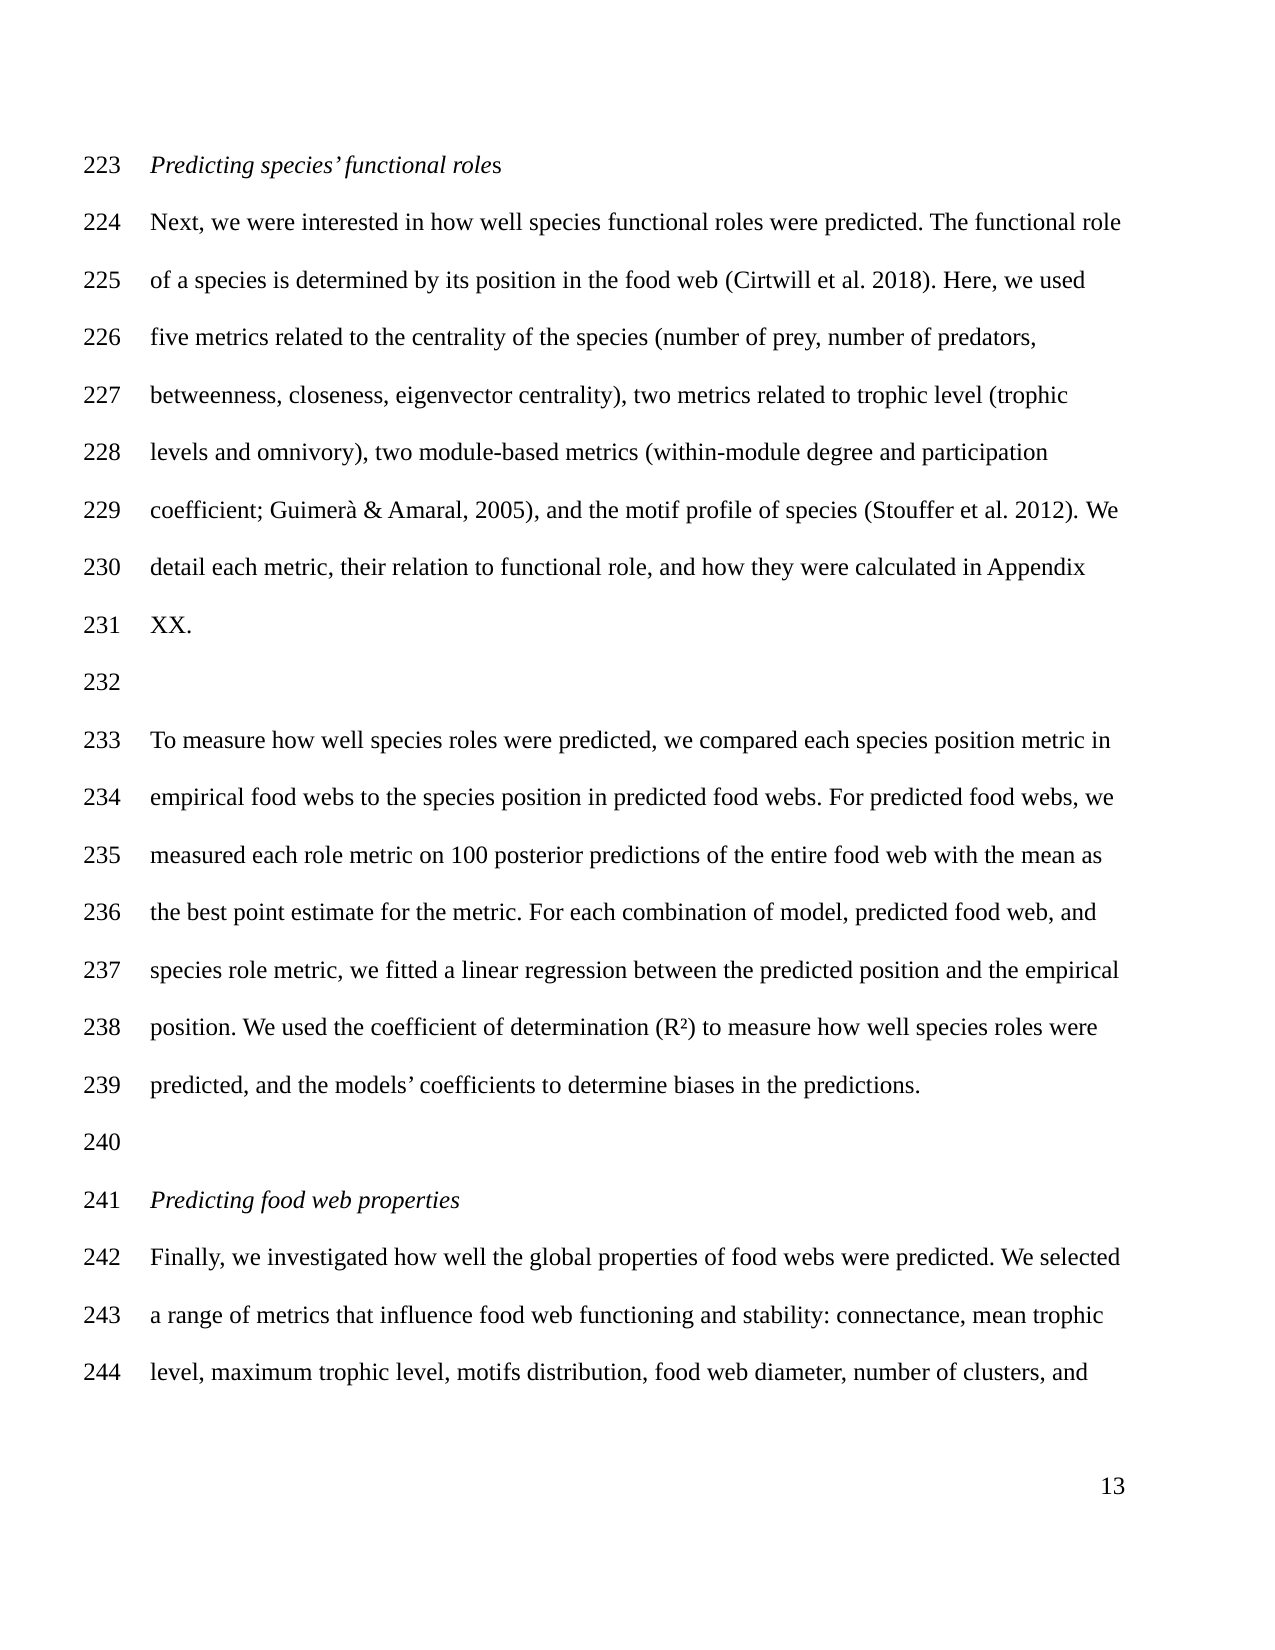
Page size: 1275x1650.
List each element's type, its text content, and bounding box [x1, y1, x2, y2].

text Finally, we investigated how well the global properties of food webs were predicted. We selected a range of metrics that influence food web functioning and stability: connectance, mean trophic level, maximum trophic level, motifs distribution, food web diameter, number of clusters, and [150, 1242, 1125, 1386]
text Next, we were interested in how well species functional roles were predicted. The functional role of a species is determined by its position in the food web (Cirtwill et al. 2018). Here, we used five metrics related to the centrality of the species (number of prey, number of predators, betweenness, closeness, eigenvector centrality), two metrics related to trophic level (trophic levels and omnivory), two module-based metrics (within-module degree and participation coefficient; Guimerà & Amaral, 2005), and the motif profile of species (Stouffer et al. 2012). We detail each metric, their relation to functional role, and how they were calculated in Appendix XX. [150, 207, 1125, 639]
text Predicting food web properties [150, 1185, 1125, 1214]
text Predicting species’ functional roles [150, 150, 1125, 179]
text To measure how well species roles were predicted, we compared each species position metric in empirical food webs to the species position in predicted food webs. For predicted food webs, we measured each role metric on 100 posterior predictions of the entire food web with the mean as the best point estimate for the metric. For each combination of model, predicted food web, and species role metric, we fitted a linear regression between the predicted position and the empirical position. We used the coefficient of determination (R²) to measure how well species roles were predicted, and the models’ coefficients to determine biases in the predictions. [150, 725, 1125, 1099]
